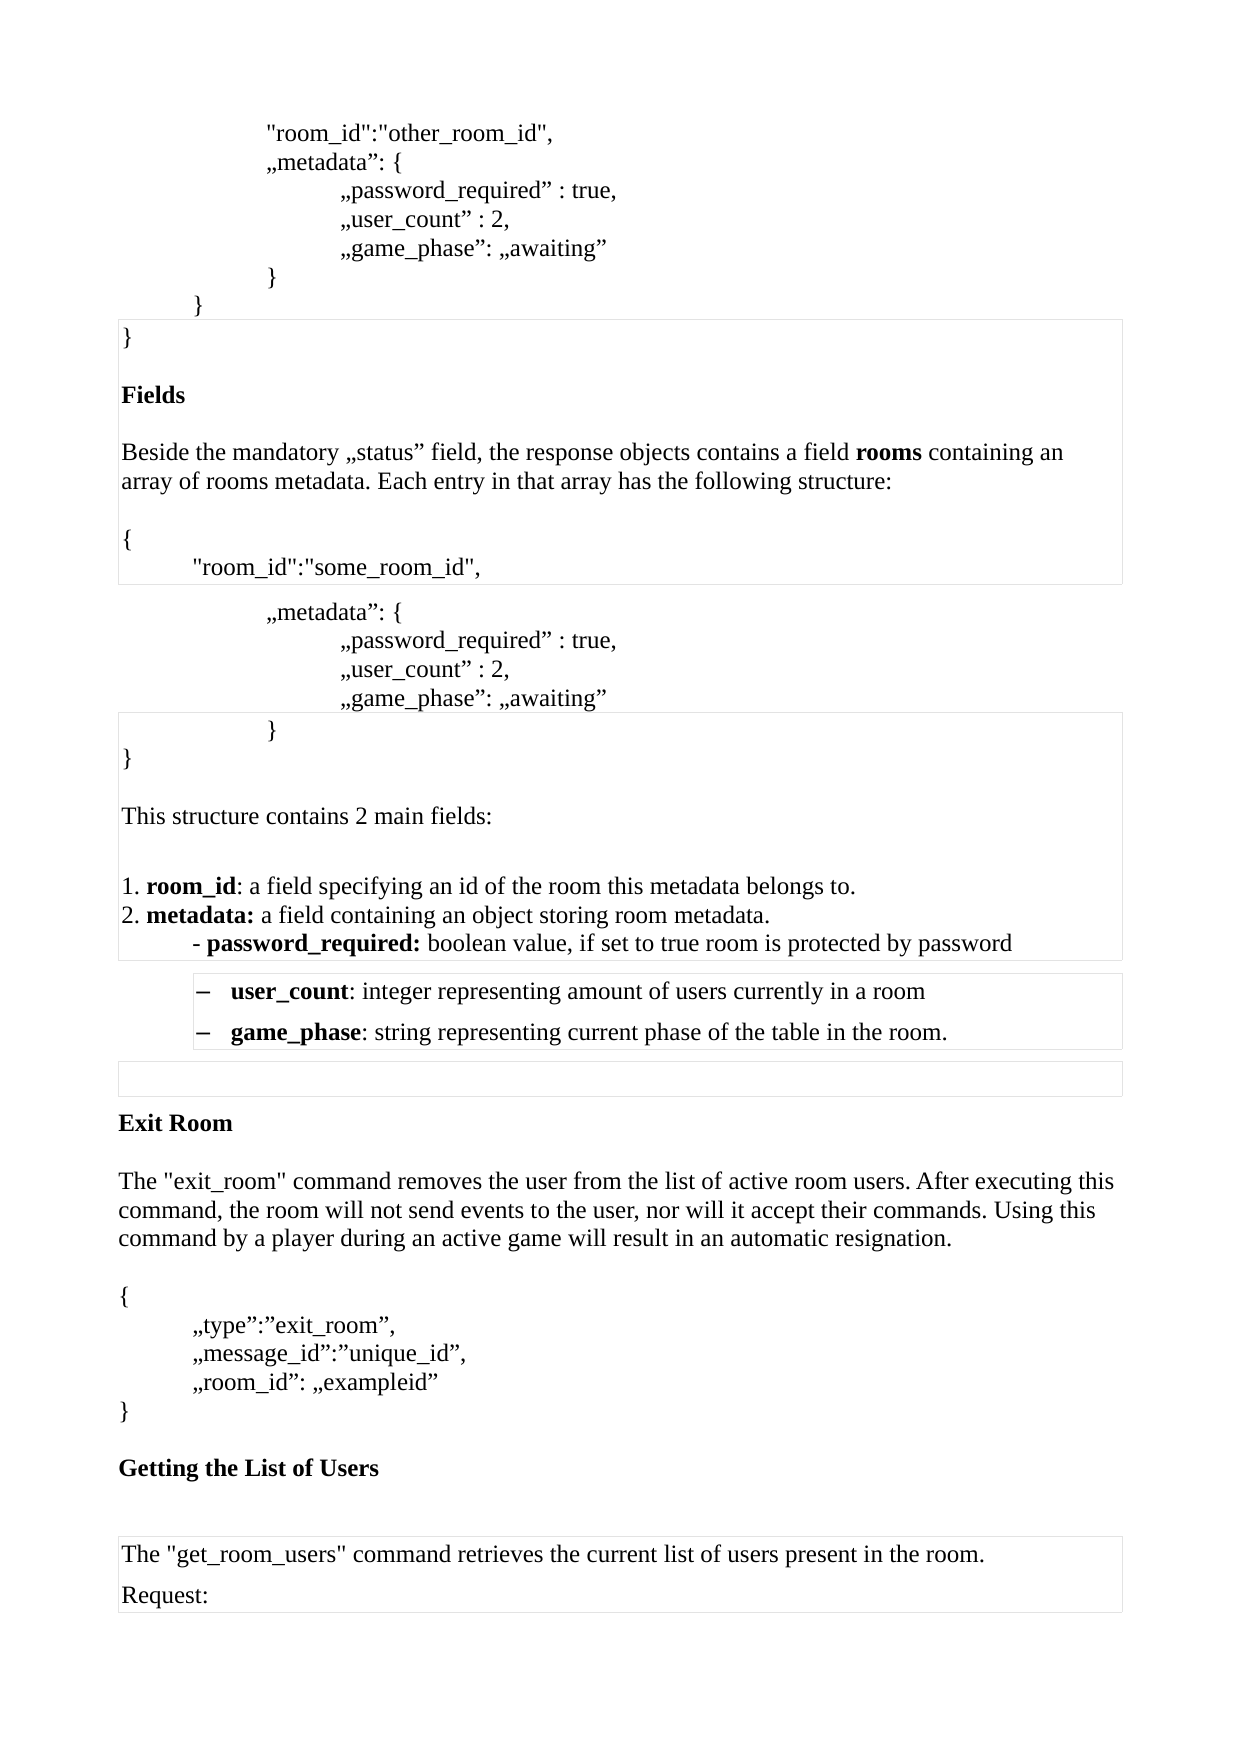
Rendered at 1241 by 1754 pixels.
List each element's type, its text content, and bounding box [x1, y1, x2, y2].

text „game_phase”: „awaiting” [118, 683, 1122, 712]
text „user_count” : 2, [118, 204, 1122, 233]
text „message_id”:”unique_id”, [118, 1338, 1122, 1367]
text The "get_room_users" command retrieves the current list of users present in the room. [119, 1537, 1122, 1568]
text } Fields Beside the mandatory „status” field, the response objects contains a field rooms containing an array of rooms metadata. Each entry in that array has the following structure: { "room_id":"some_room_id", [119, 320, 1122, 584]
text The "exit_room" command removes the user from the list of active room users. After executing this command, the room will not send events to the user, nor will it accept their commands. Using this command by a player during an active game will result in an automatic resignation. [118, 1166, 1122, 1252]
text „password_required” : true, [118, 625, 1122, 654]
text { [118, 1281, 1122, 1310]
text „room_id”: „exampleid” [118, 1367, 1122, 1396]
text „metadata”: { [118, 147, 1122, 176]
text "room_id":"other_room_id", [118, 118, 1122, 147]
text „metadata”: { [118, 597, 1122, 625]
text „game_phase”: „awaiting” [118, 233, 1122, 262]
text } [118, 1396, 1122, 1425]
text „password_required” : true, [118, 176, 1122, 204]
text } [118, 291, 1122, 319]
text Exit Room [118, 1108, 1122, 1137]
text 1. room_id: a field specifying an id of the room this metadata belongs to. 2. metadata: a field containing an object storing room metadata. - password_required: boolean value, if set to true room is protected by password [119, 839, 1122, 960]
text Getting the List of Users [118, 1453, 1122, 1482]
text „user_count” : 2, [118, 654, 1122, 683]
text Request: [119, 1577, 1122, 1612]
text } } This structure contains 2 main fields: [119, 713, 1122, 830]
list game_phase: string representing current phase of the table in the room. [194, 1014, 1122, 1049]
list user_count: integer representing amount of users currently in a room [194, 974, 1122, 1004]
text } [118, 262, 1122, 291]
text „type”:”exit_room”, [118, 1310, 1122, 1338]
